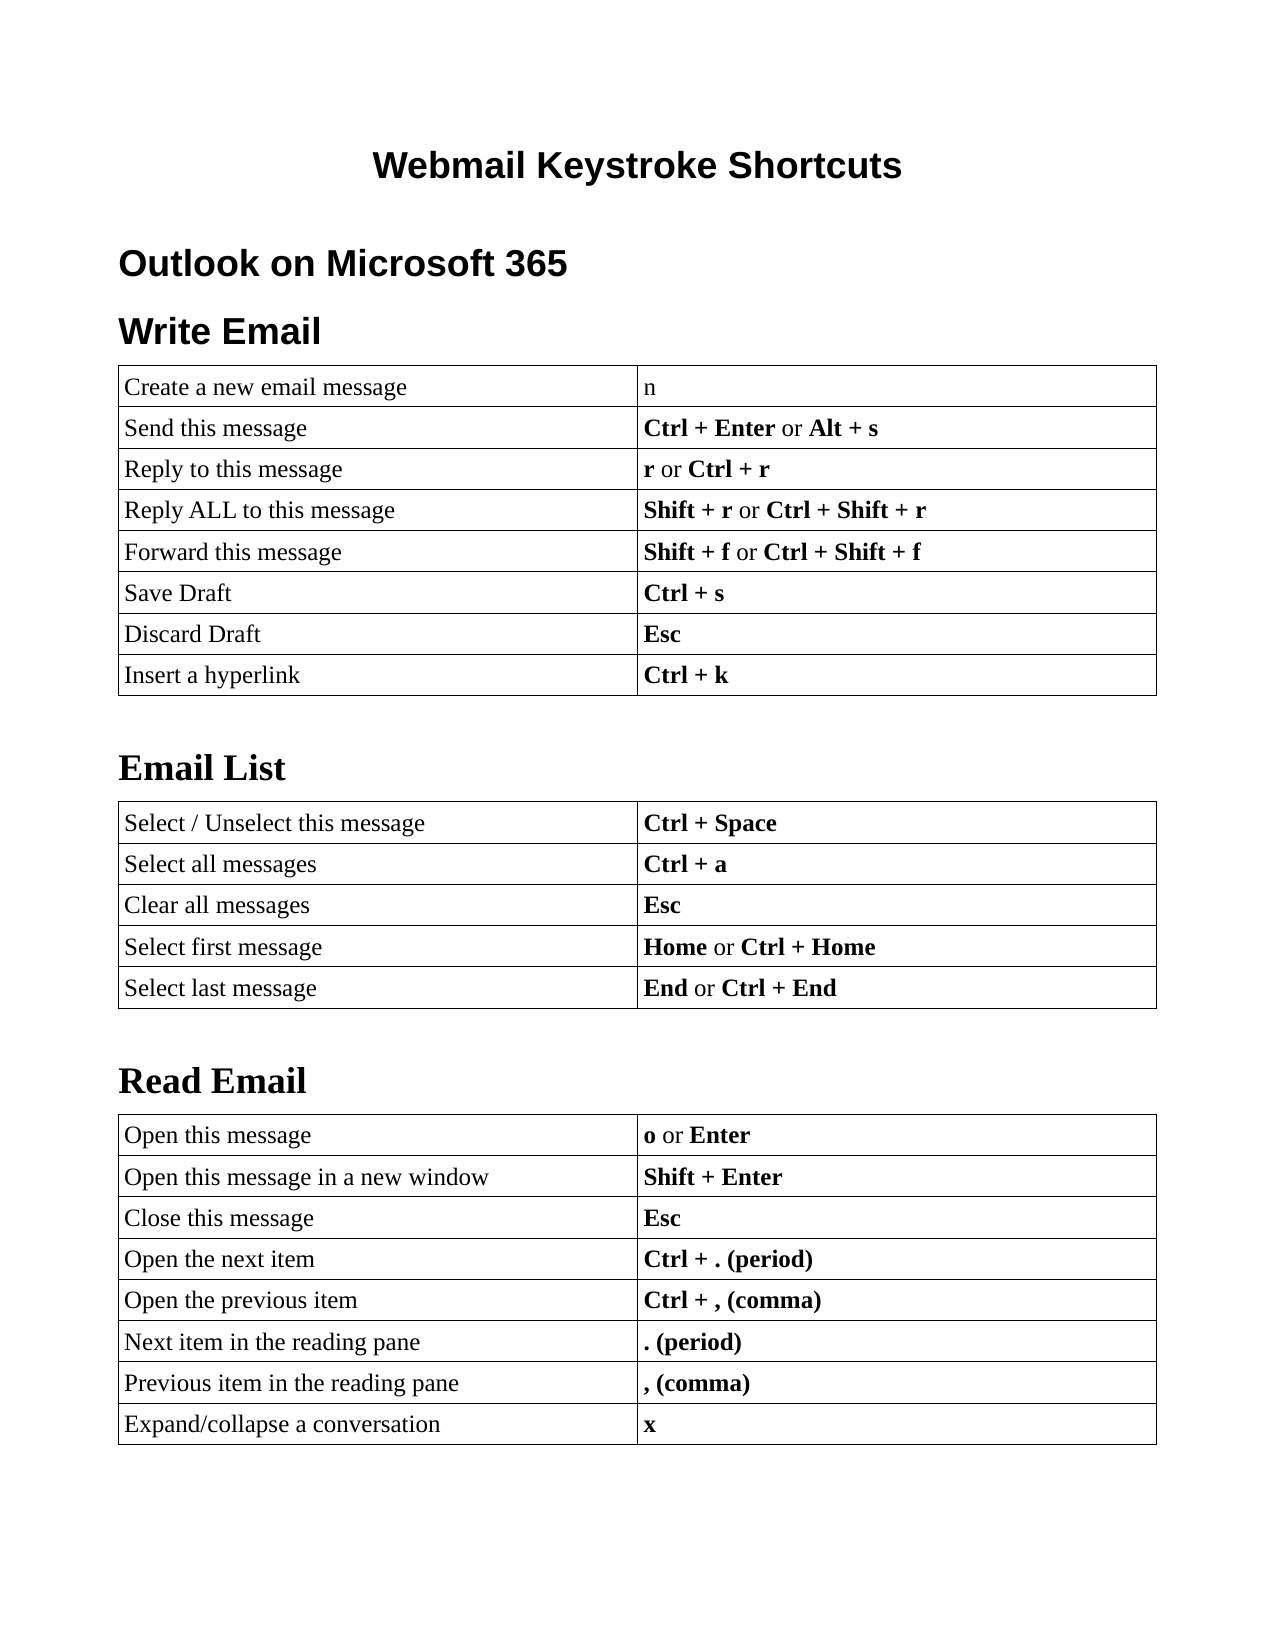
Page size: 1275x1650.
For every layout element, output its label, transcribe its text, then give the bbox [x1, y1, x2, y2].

table_cell Select first message [119, 926, 637, 966]
subtitle Read Email [118, 1058, 1157, 1101]
table_cell x [638, 1404, 1156, 1444]
table_cell Clear all messages [119, 885, 637, 925]
table_header o or Enter [638, 1115, 1156, 1155]
table_header Ctrl + Space [638, 802, 1156, 842]
table_cell Shift + r or Ctrl + Shift + r [638, 490, 1156, 530]
table_cell Esc [638, 614, 1156, 654]
table_cell Expand/collapse a conversation [119, 1404, 637, 1444]
table_cell Ctrl + s [638, 572, 1156, 612]
table_cell Next item in the reading pane [119, 1321, 637, 1361]
table_cell Shift + Enter [638, 1156, 1156, 1196]
table_cell Discard Draft [119, 614, 637, 654]
table_cell r or Ctrl + r [638, 449, 1156, 489]
table_cell Ctrl + a [638, 844, 1156, 884]
table_cell Close this message [119, 1197, 637, 1237]
table_cell Reply to this message [119, 449, 637, 489]
table_cell Esc [638, 885, 1156, 925]
table_cell Ctrl + k [638, 655, 1156, 695]
table_cell , (comma) [638, 1362, 1156, 1402]
table_cell Ctrl + , (comma) [638, 1280, 1156, 1320]
table_cell Open this message in a new window [119, 1156, 637, 1196]
table_cell . (period) [638, 1321, 1156, 1361]
table_cell Reply ALL to this message [119, 490, 637, 530]
table_cell Previous item in the reading pane [119, 1362, 637, 1402]
table_cell Send this message [119, 407, 637, 447]
table_header n [638, 366, 1156, 406]
table_header Open this message [119, 1115, 637, 1155]
table_cell Forward this message [119, 531, 637, 571]
table_cell Select all messages [119, 844, 637, 884]
table_cell End or Ctrl + End [638, 967, 1156, 1007]
table_cell Save Draft [119, 572, 637, 612]
subtitle Email List [118, 746, 1157, 789]
table_cell Select last message [119, 967, 637, 1007]
table_cell Open the previous item [119, 1280, 637, 1320]
table_cell Insert a hyperlink [119, 655, 637, 695]
table_header Create a new email message [119, 366, 637, 406]
table_cell Shift + f or Ctrl + Shift + f [638, 531, 1156, 571]
table_cell Ctrl + . (period) [638, 1239, 1156, 1279]
table_cell Esc [638, 1197, 1156, 1237]
subtitle Write Email [118, 309, 1157, 352]
table_cell Home or Ctrl + Home [638, 926, 1156, 966]
table_cell Open the next item [119, 1239, 637, 1279]
table_header Select / Unselect this message [119, 802, 637, 842]
table_cell Ctrl + Enter or Alt + s [638, 407, 1156, 447]
subtitle Outlook on Microsoft 365 [118, 241, 1157, 284]
